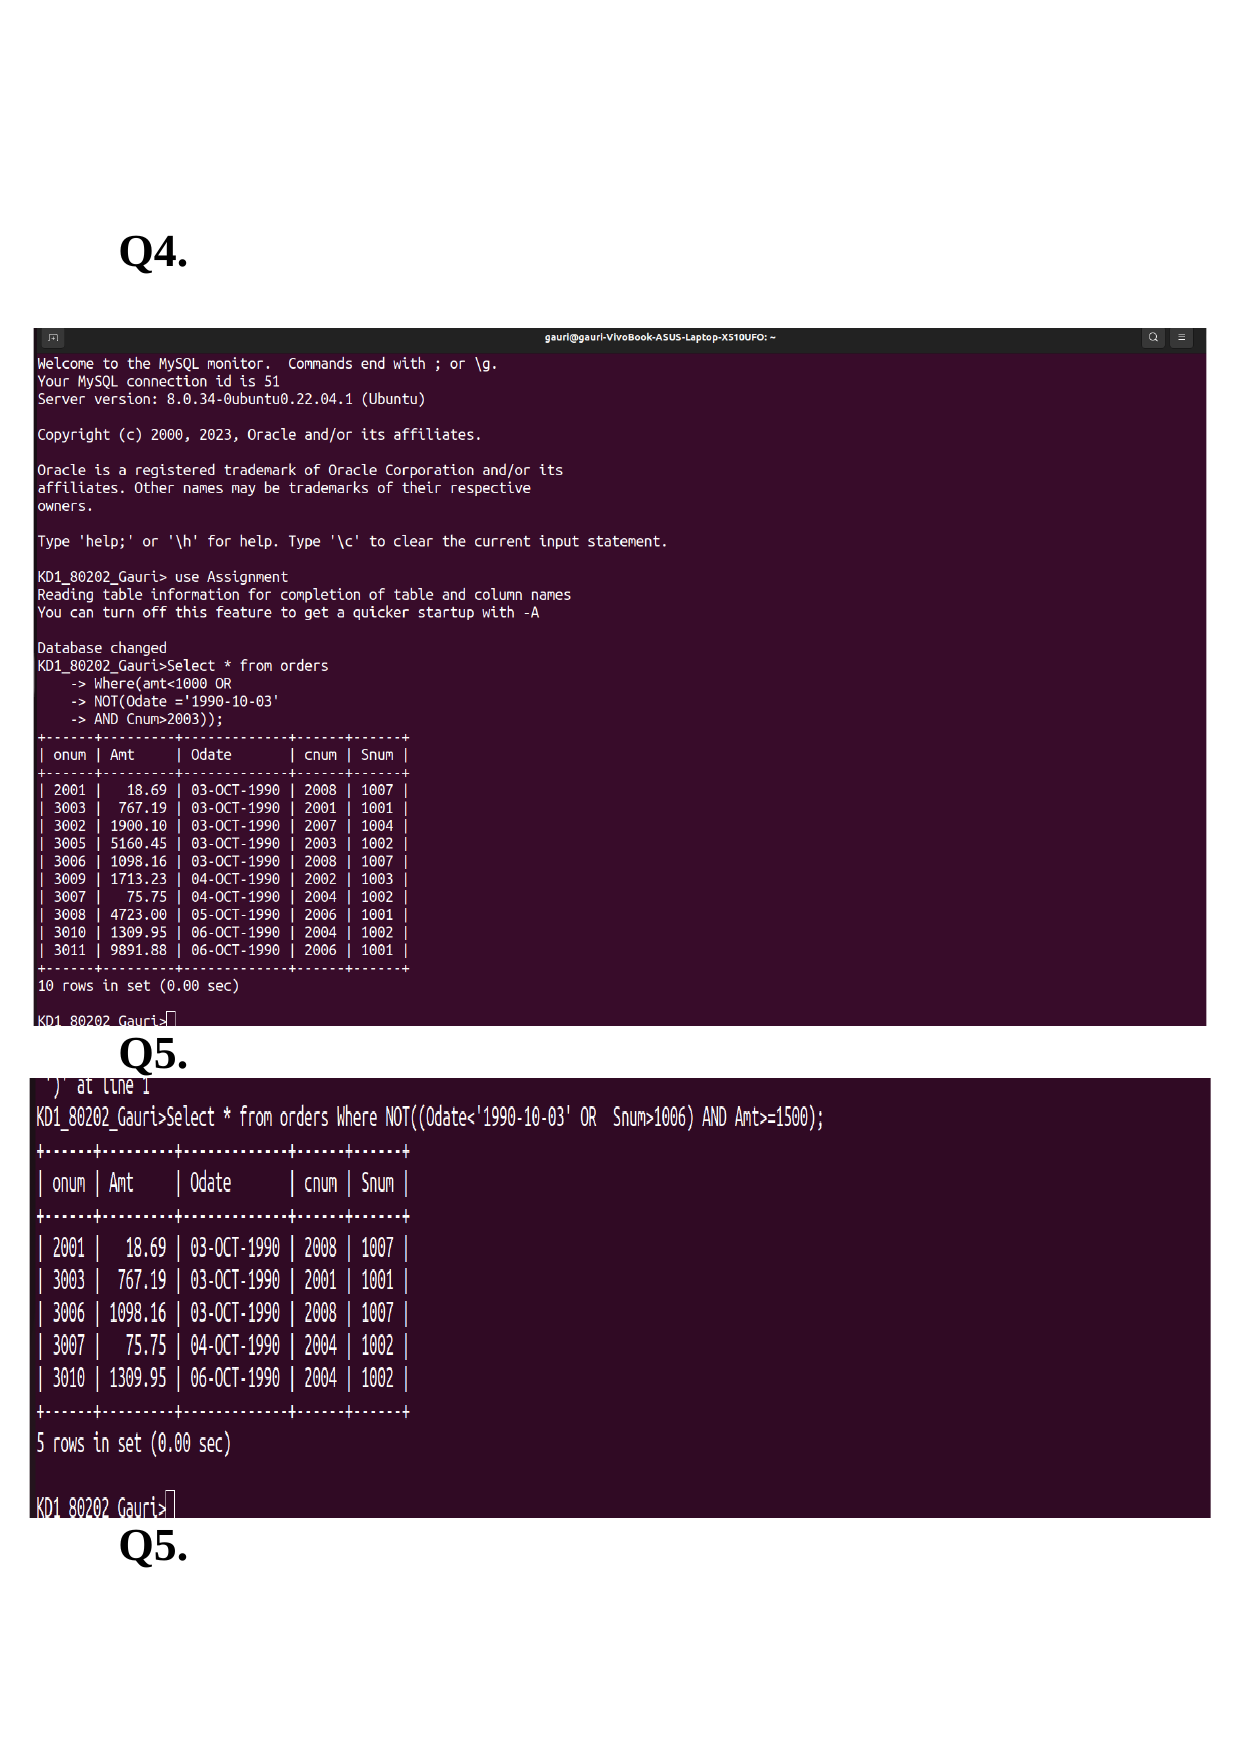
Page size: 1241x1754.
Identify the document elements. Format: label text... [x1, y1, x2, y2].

text Q5. [118, 1026, 1122, 1078]
picture [29, 1078, 1211, 1518]
text Q5. [118, 1518, 1122, 1570]
text Q4. [118, 223, 1122, 276]
picture [33, 328, 1207, 1026]
